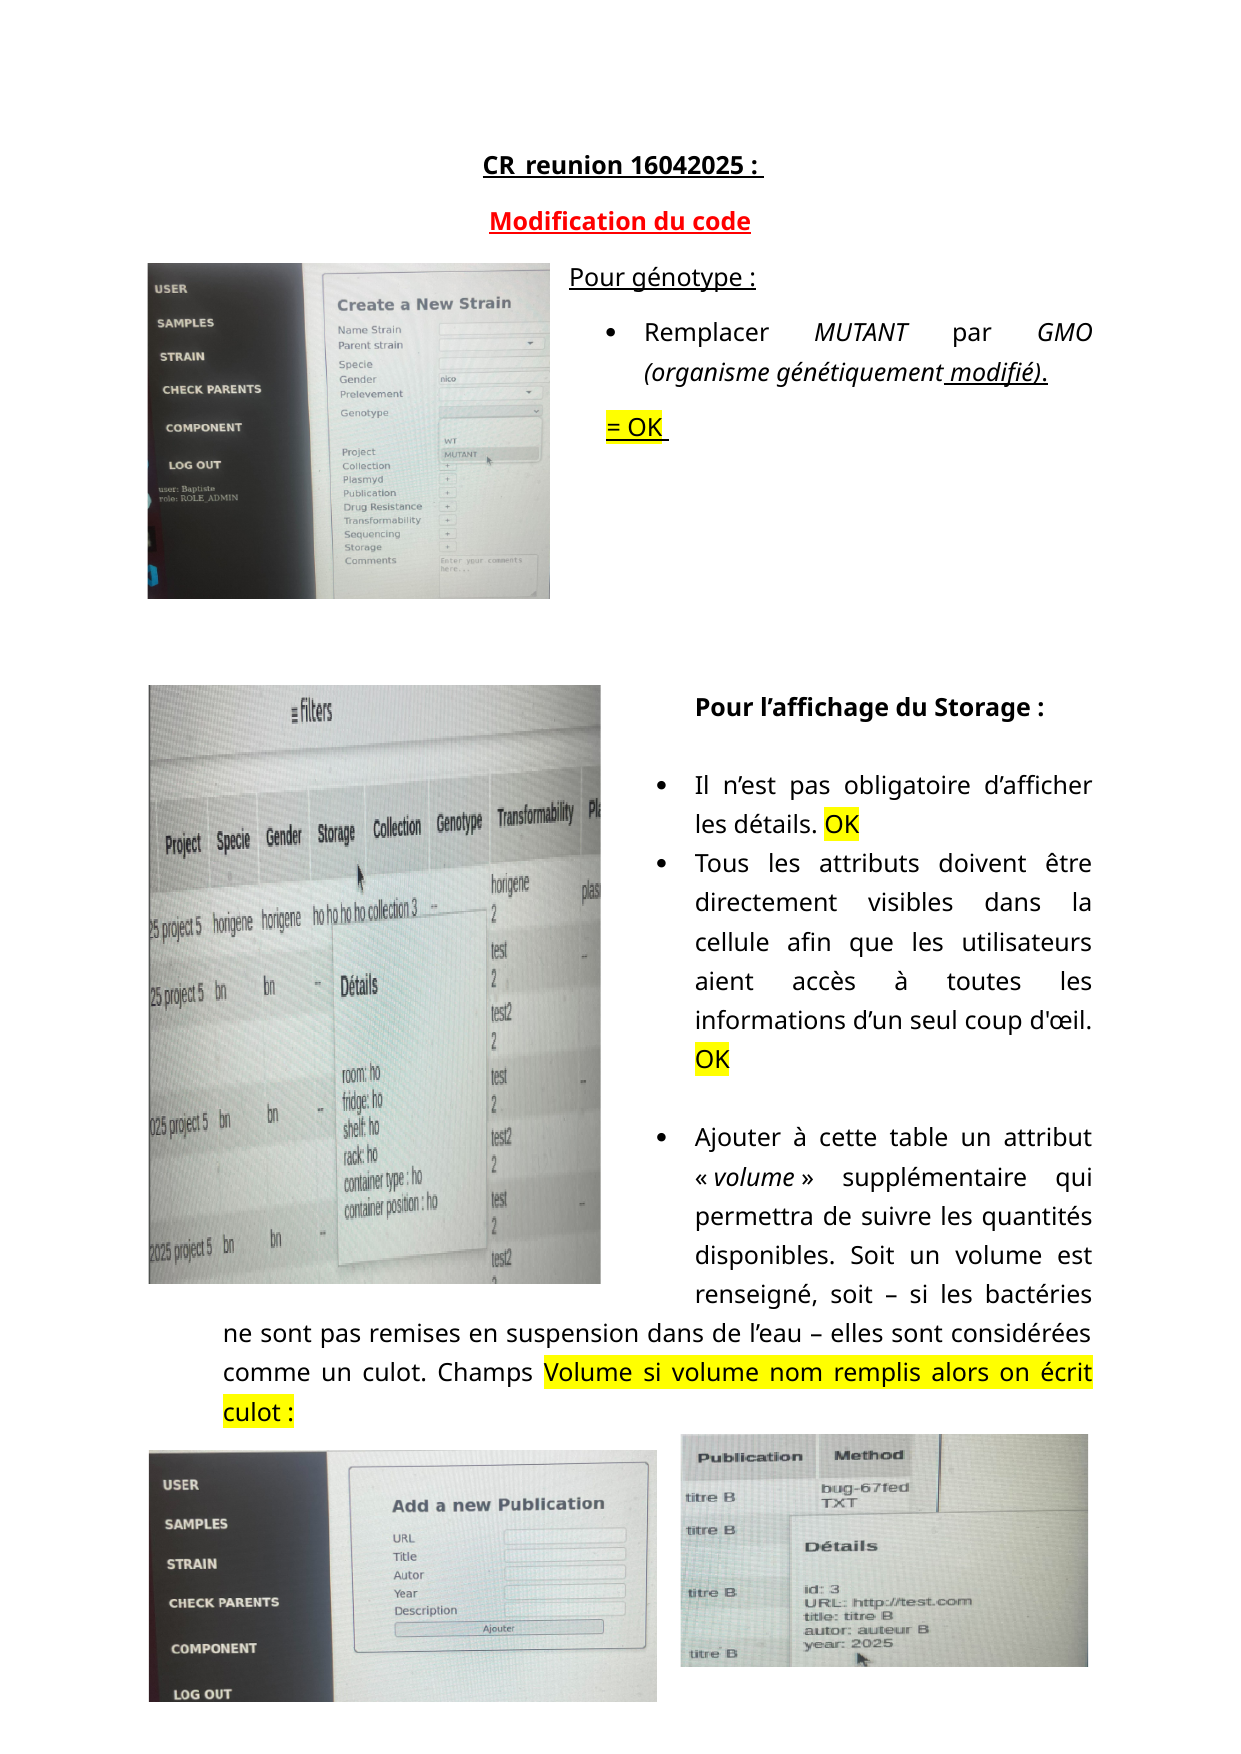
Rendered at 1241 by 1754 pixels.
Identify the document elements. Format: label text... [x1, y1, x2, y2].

picture [172, 1450, 659, 1704]
picture [147, 263, 550, 599]
text Modification du code [148, 203, 1093, 237]
list Pour l’affichage du Storage : [605, 689, 1093, 723]
text = OK [550, 410, 1093, 444]
list Tous les attributs doivent être directement visibles dans la cellule afin que les utilisateurs aient accès à toutes les informations d’un seul coup d'œil. OK [605, 846, 1093, 1076]
list Il n’est pas obligatoire d’afficher les détails. OK [605, 768, 1093, 841]
picture [169, 685, 605, 1286]
text CR_reunion 16042025 : [148, 148, 1093, 182]
picture [714, 1434, 1093, 1669]
list Ajouter à cette table un attribut « volume » supplémentaire qui permettra de suivre les quantités disponibles. Soit un volume est renseigné, soit – si les bactéries ne sont pas remises en suspension dans de l’eau – elles sont considérées comme un culot. Champs Volume si volume nom remplis alors on écrit culot : [185, 1120, 1093, 1428]
text Pour génotype : [148, 259, 1093, 293]
list Remplacer MUTANT par GMO (organisme génétiquement modifié). [550, 315, 1093, 388]
